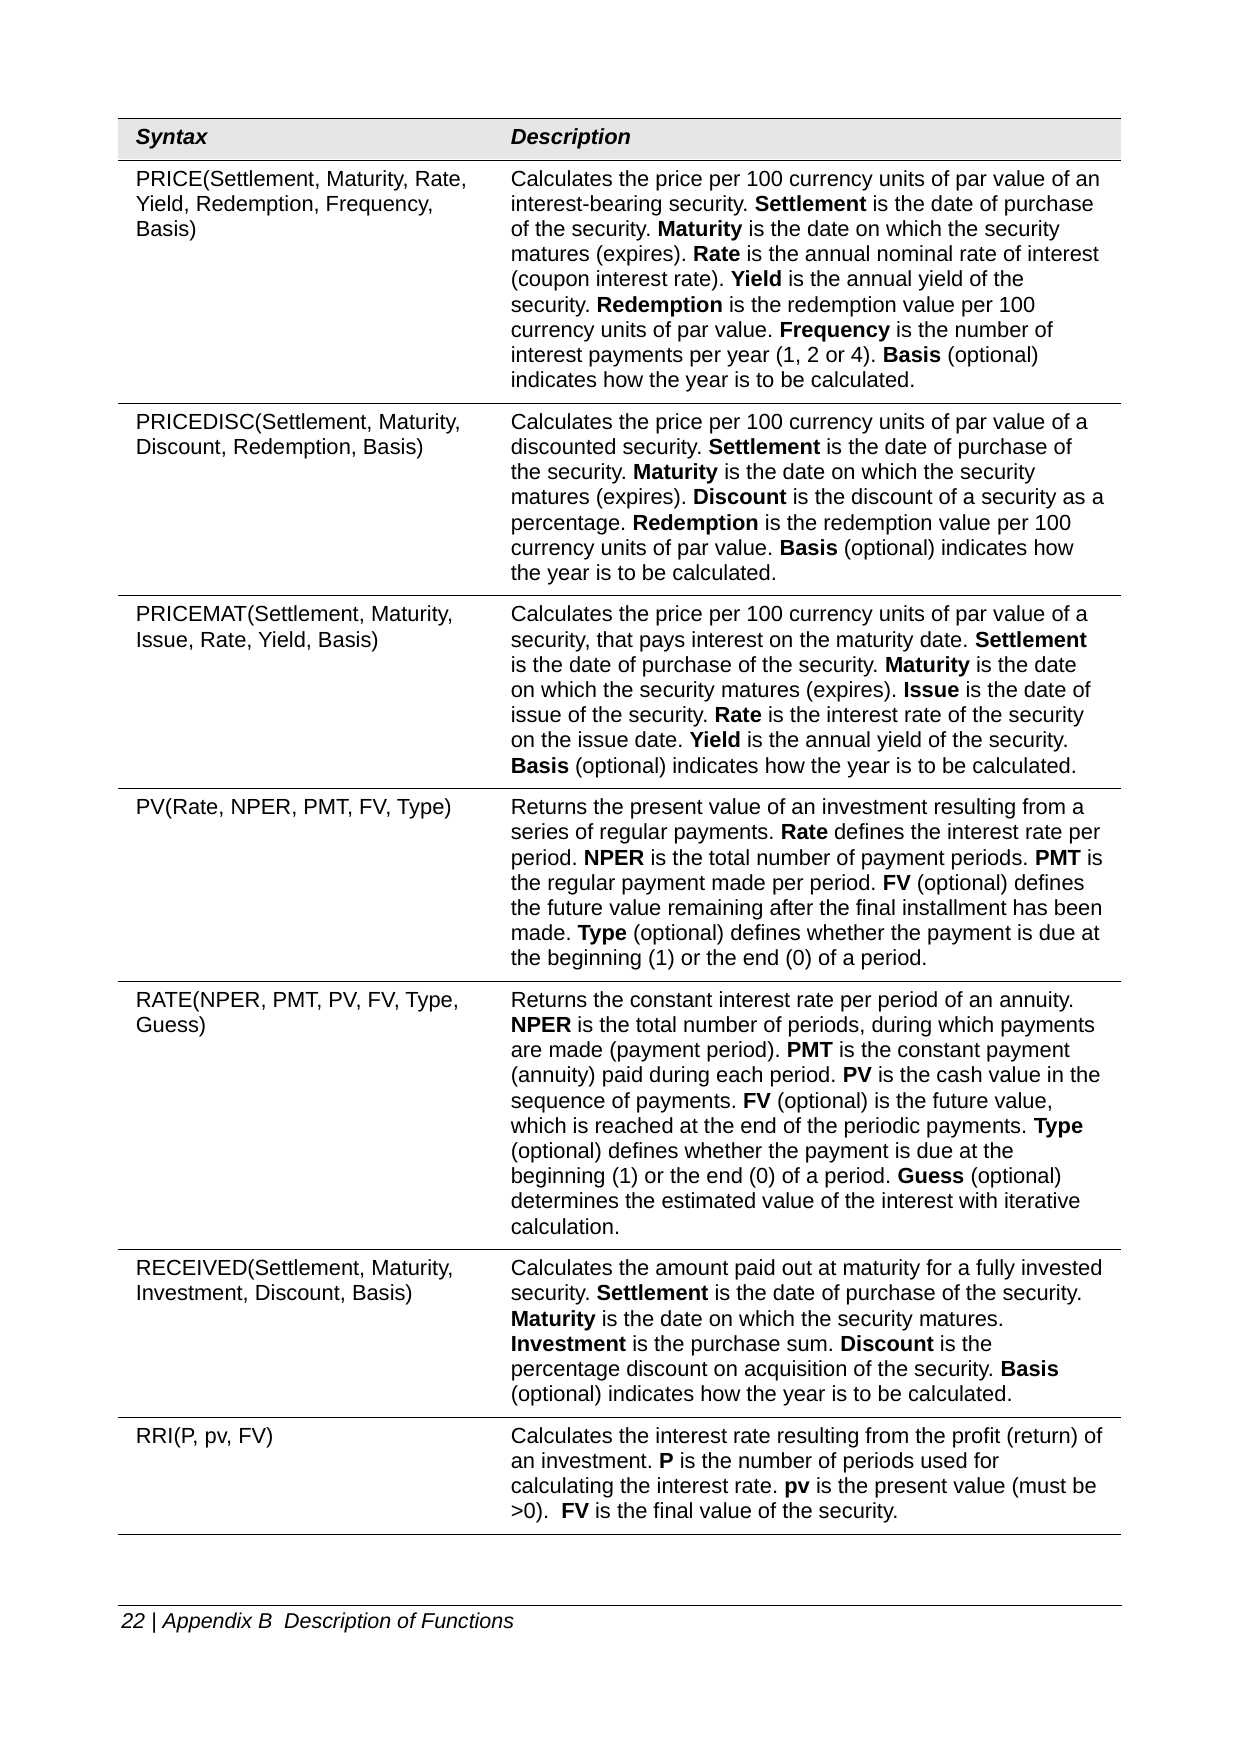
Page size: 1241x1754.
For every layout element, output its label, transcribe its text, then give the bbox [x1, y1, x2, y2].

table_header Syntax [118, 119, 493, 159]
table_cell Calculates the amount paid out at maturity for a fully invested security. Settlement is the date of purchase of the security. Maturity is the date on which the security matures. Investment is the purchase sum. Discount is the percentage discount on acquisition of the security. Basis (optional) indicates how the year is to be calculated. [493, 1250, 1121, 1417]
table_cell Calculates the price per 100 currency units of par value of a discounted security. Settlement is the date of purchase of the security. Maturity is the date on which the security matures (expires). Discount is the discount of a security as a percentage. Redemption is the redemption value per 100 currency units of par value. Basis (optional) indicates how the year is to be calculated. [493, 404, 1121, 595]
table_cell PRICEMAT(Settlement, Maturity, Issue, Rate, Yield, Basis) [118, 596, 493, 788]
table_cell Calculates the price per 100 currency units of par value of an interest-bearing security. Settlement is the date of purchase of the security. Maturity is the date on which the security matures (expires). Rate is the annual nominal rate of interest (coupon interest rate). Yield is the annual yield of the security. Redemption is the redemption value per 100 currency units of par value. Frequency is the number of interest payments per year (1, 2 or 4). Basis (optional) indicates how the year is to be calculated. [493, 161, 1121, 403]
table_cell RECEIVED(Settlement, Maturity, Investment, Discount, Basis) [118, 1250, 493, 1417]
table_cell PV(Rate, NPER, PMT, FV, Type) [118, 789, 493, 981]
table_cell Returns the present value of an investment resulting from a series of regular payments. Rate defines the interest rate per period. NPER is the total number of payment periods. PMT is the regular payment made per period. FV (optional) defines the future value remaining after the final installment has been made. Type (optional) defines whether the payment is due at the beginning (1) or the end (0) of a period. [493, 789, 1121, 981]
table_cell Calculates the interest rate resulting from the profit (return) of an investment. P is the number of periods used for calculating the interest rate. pv is the present value (must be >0). FV is the final value of the security. [493, 1418, 1121, 1534]
table_header Description [493, 119, 1121, 159]
table_cell RATE(NPER, PMT, PV, FV, Type, Guess) [118, 982, 493, 1249]
table_cell Returns the constant interest rate per period of an annuity. NPER is the total number of periods, during which payments are made (payment period). PMT is the constant payment (annuity) paid during each period. PV is the cash value in the sequence of payments. FV (optional) is the future value, which is reached at the end of the periodic payments. Type (optional) defines whether the payment is due at the beginning (1) or the end (0) of a period. Guess (optional) determines the estimated value of the interest with iterative calculation. [493, 982, 1121, 1249]
table_cell PRICEDISC(Settlement, Maturity, Discount, Redemption, Basis) [118, 404, 493, 595]
table_cell Calculates the price per 100 currency units of par value of a security, that pays interest on the maturity date. Settlement is the date of purchase of the security. Maturity is the date on which the security matures (expires). Issue is the date of issue of the security. Rate is the interest rate of the security on the issue date. Yield is the annual yield of the security. Basis (optional) indicates how the year is to be calculated. [493, 596, 1121, 788]
table_cell RRI(P, pv, FV) [118, 1418, 493, 1534]
table_cell PRICE(Settlement, Maturity, Rate, Yield, Redemption, Frequency, Basis) [118, 161, 493, 403]
